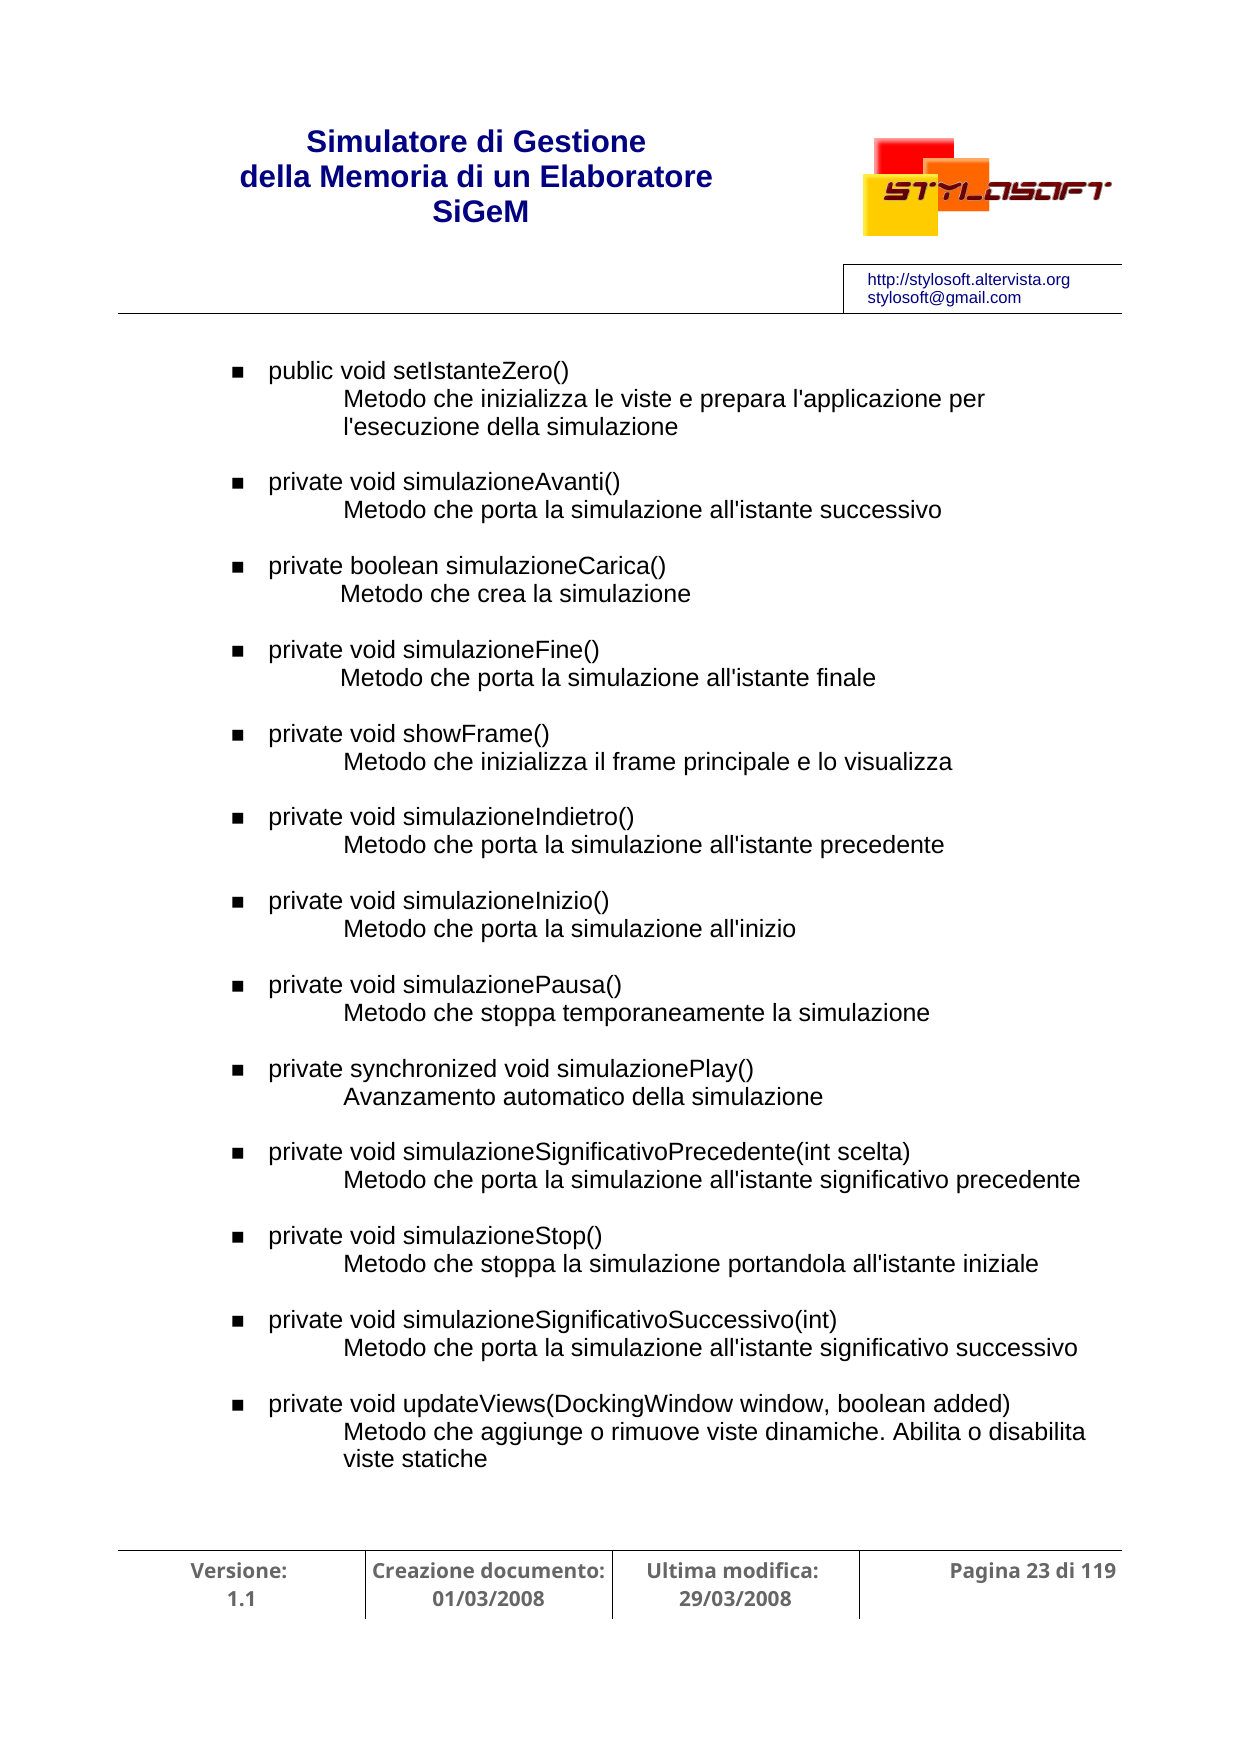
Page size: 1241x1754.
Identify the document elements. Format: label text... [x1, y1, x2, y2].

list private boolean simulazioneCarica() [231, 468, 1122, 496]
list private void visualizzaGrafico() [231, 1417, 1122, 1445]
list Metodo che porta la simulazione all'istante significativo precedente [306, 1082, 1122, 1110]
text Metodo che crea la simulazione [118, 496, 1122, 524]
list Metodo che inizializza il frame principale e lo visualizza [306, 664, 1122, 692]
list private void simulazioneAvanti() [231, 384, 1122, 412]
list Metodo che porta la simulazione all'inizio [306, 831, 1122, 859]
list private void updateViews(DockingWindow window, boolean added) [231, 1306, 1122, 1334]
list Avanzamento automatico della simulazione [306, 999, 1122, 1027]
list Metodo che aggiunge o rimuove viste dinamiche. Abilita o disabilita viste statiche [306, 1334, 1122, 1389]
list private void simulazionePausa() [231, 887, 1122, 915]
list private void simulazioneStop() [231, 1138, 1122, 1166]
picture [848, 123, 1117, 247]
list private void simulazioneSignificativoPrecedente(int scelta) [231, 1054, 1122, 1082]
list private void showFrame() [231, 636, 1122, 664]
list private void simulazioneInizio() [231, 803, 1122, 831]
list private void simulazioneIndietro() [231, 719, 1122, 747]
text Metodo che porta la simulazione all'istante finale [118, 580, 1122, 608]
list Metodo che porta la simulazione all'istante significativo successivo [306, 1250, 1122, 1278]
list private void simulazioneSignificativoSuccessivo(int) [231, 1222, 1122, 1250]
list Metodo che stoppa temporaneamente la simulazione [306, 915, 1122, 943]
list private void simulazioneFine() [231, 552, 1122, 580]
list Metodo che porta la simulazione all'istante precedente [306, 747, 1122, 775]
list private synchronized void simulazionePlay() [231, 971, 1122, 999]
list Metodo che porta la simulazione all'istante successivo [306, 412, 1122, 440]
list Metodo che stoppa la simulazione portandola all'istante iniziale [306, 1166, 1122, 1194]
list Metodo che disegna la vista del grafico [306, 1445, 1122, 1473]
